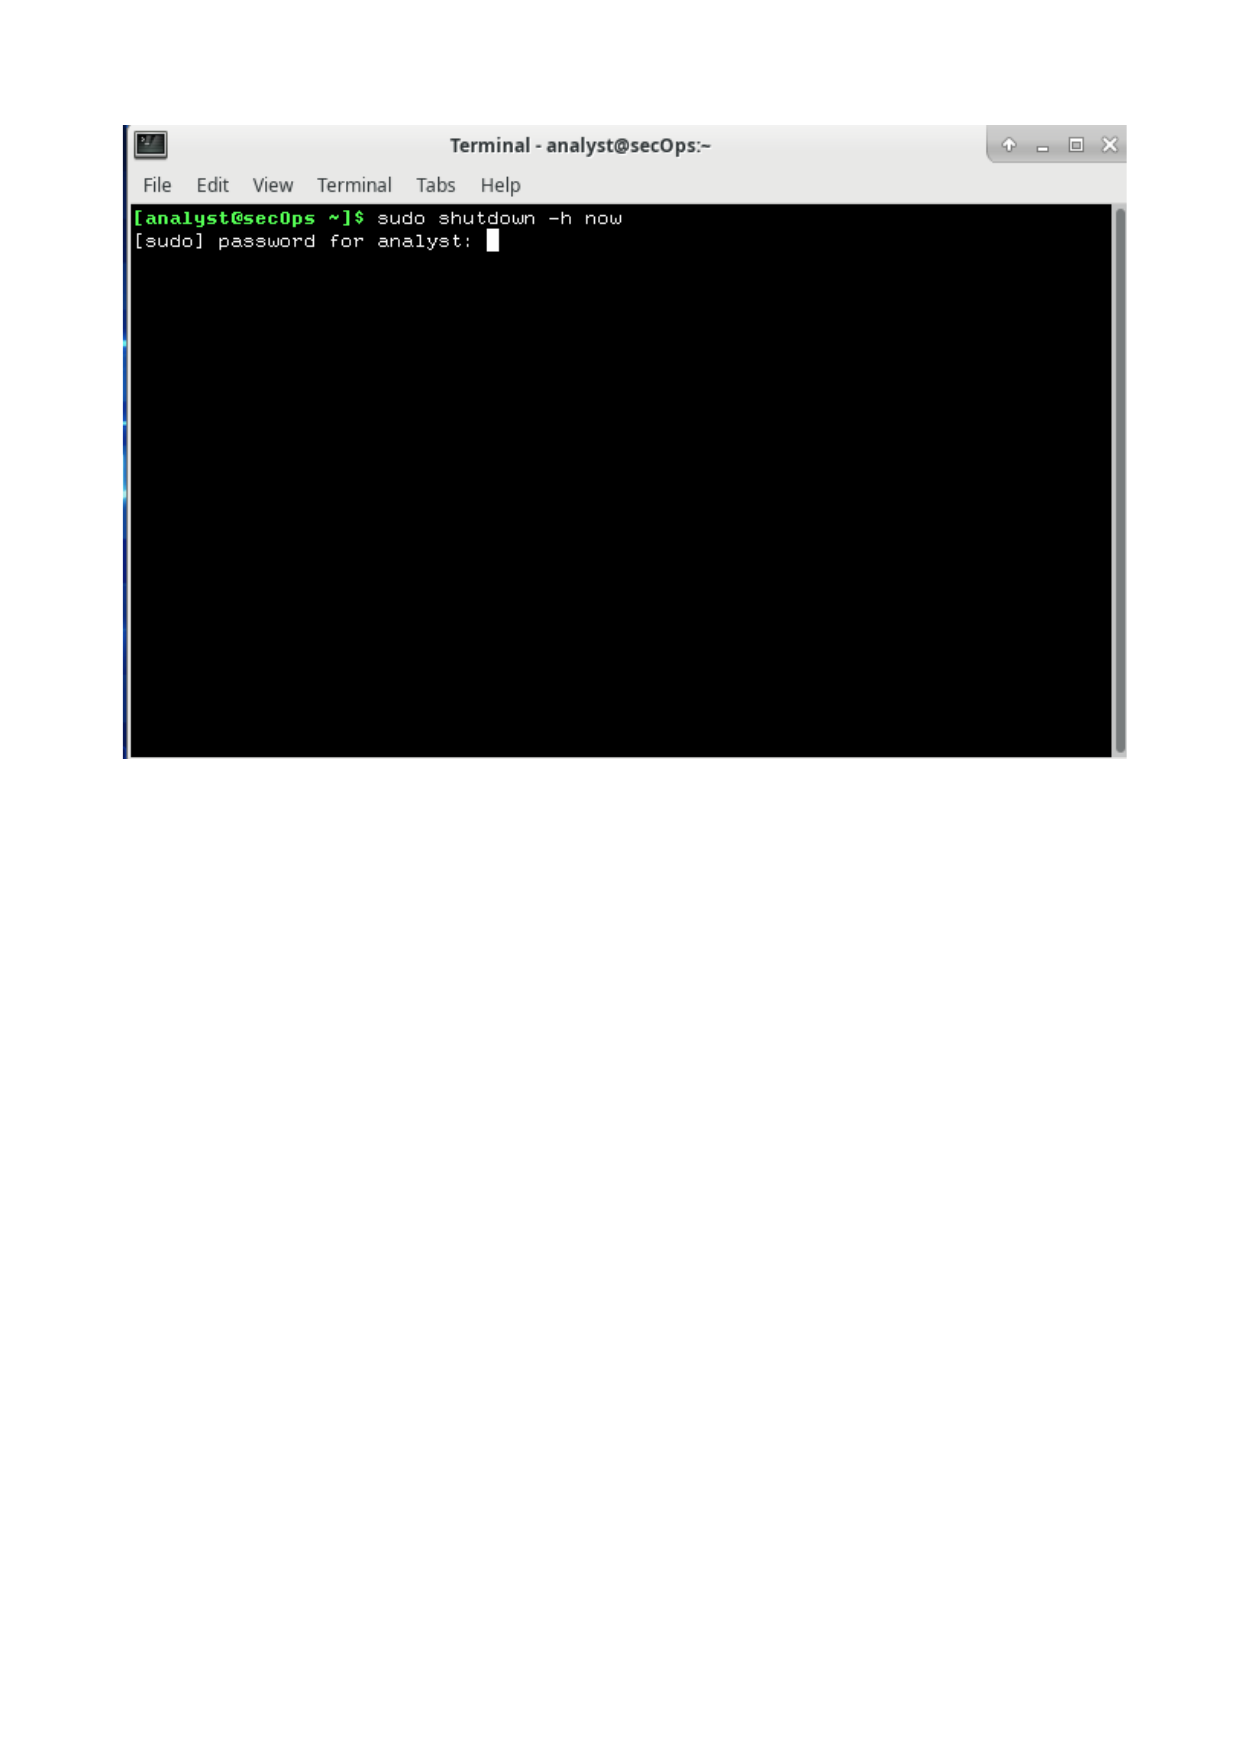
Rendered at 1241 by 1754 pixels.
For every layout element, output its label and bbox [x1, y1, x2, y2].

picture [122, 125, 1127, 759]
